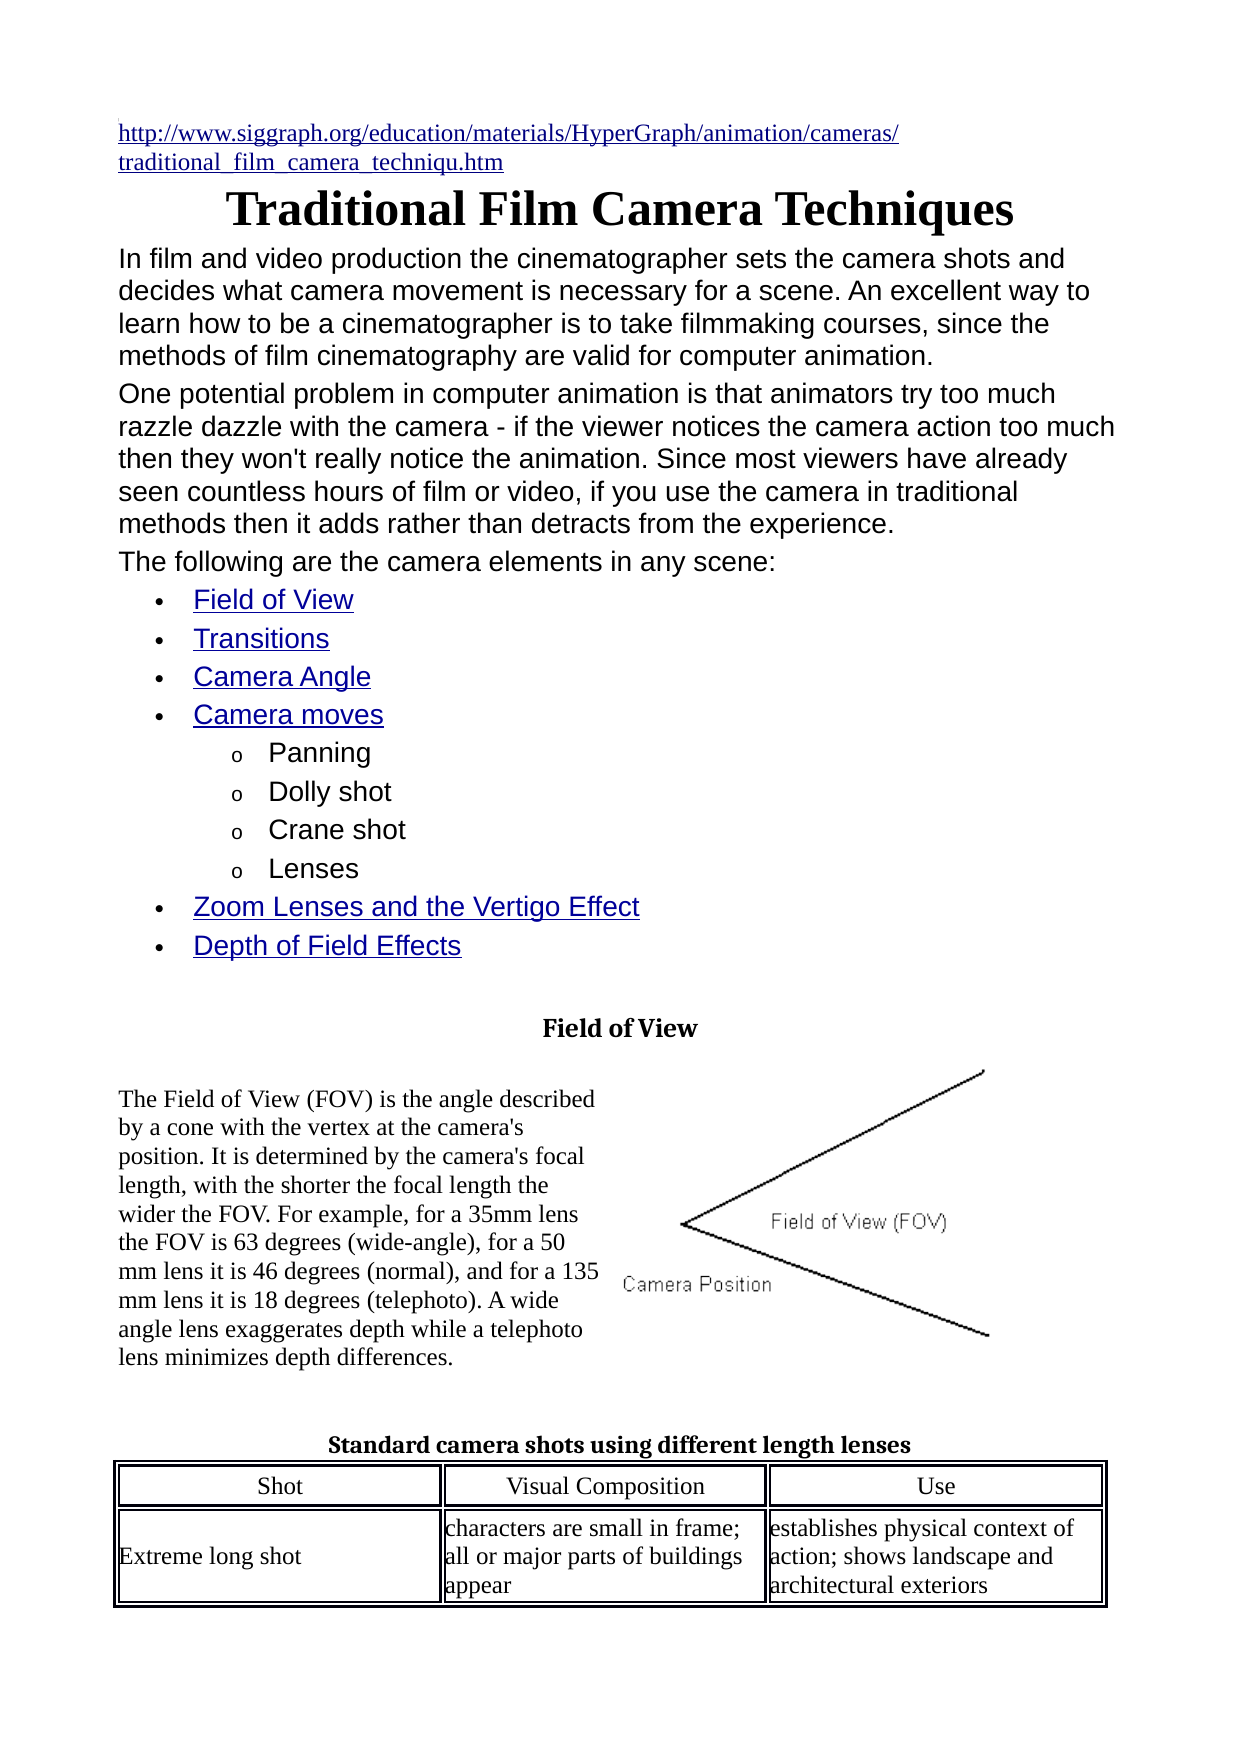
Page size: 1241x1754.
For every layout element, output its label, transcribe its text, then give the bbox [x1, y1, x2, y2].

list Lenses [231, 852, 1122, 884]
list Transitions [156, 622, 1122, 654]
list Panning [231, 736, 1122, 769]
subtitle Standard camera shots using different length lenses [118, 1431, 1122, 1460]
table_header The Field of View (FOV) is the angle described by a cone with the vertex at the camera's position. It is determined by the camera's focal length, with the shorter the focal length the wider the FOV. For example, for a 35mm lens the FOV is 63 degrees (wide-angle), for a 50 mm lens it is 46 degrees (normal), and for a 135 mm lens it is 18 degrees (telephoto). A wide angle lens exaggerates depth while a telephoto lens minimizes depth differences. [117, 1045, 609, 1410]
table_header [609, 1045, 1101, 1410]
text http://www.siggraph.org/education/materials/HyperGraph/animation/cameras/traditional_film_camera_techniqu.htm [118, 118, 1122, 176]
table_header Visual Composition [446, 1467, 764, 1504]
table_cell Extreme long shot [120, 1511, 439, 1601]
picture [610, 1046, 1018, 1409]
list Crane shot [231, 813, 1122, 846]
text Traditional Film Camera Techniques [118, 178, 1122, 236]
list Dolly shot [231, 775, 1122, 807]
text The following are the camera elements in any scene: [118, 545, 1122, 577]
table_header Use [771, 1467, 1101, 1504]
list Field of View [156, 583, 1122, 616]
table_cell establishes physical context of action; shows landscape and architectural exteriors [771, 1511, 1101, 1601]
list Zoom Lenses and the Vertigo Effect [156, 890, 1122, 923]
list Camera Angle [156, 660, 1122, 692]
subtitle Field of View [118, 1013, 1122, 1045]
text In film and video production the cinematographer sets the camera shots and decides what camera movement is necessary for a scene. An excellent way to learn how to be a cinematographer is to take filmmaking courses, since the methods of film cinematography are valid for computer animation. [118, 242, 1122, 371]
list Depth of Field Effects [156, 929, 1122, 961]
table_cell characters are small in frame; all or major parts of buildings appear [446, 1511, 764, 1601]
text One potential problem in computer animation is that animators try too much razzle dazzle with the camera - if the viewer notices the camera action too much then they won't really notice the animation. Since most viewers have already seen countless hours of film or video, if you use the camera in traditional methods then it adds rather than detracts from the experience. [118, 377, 1122, 539]
list Camera moves [156, 698, 1122, 730]
table_header Shot [120, 1467, 439, 1504]
